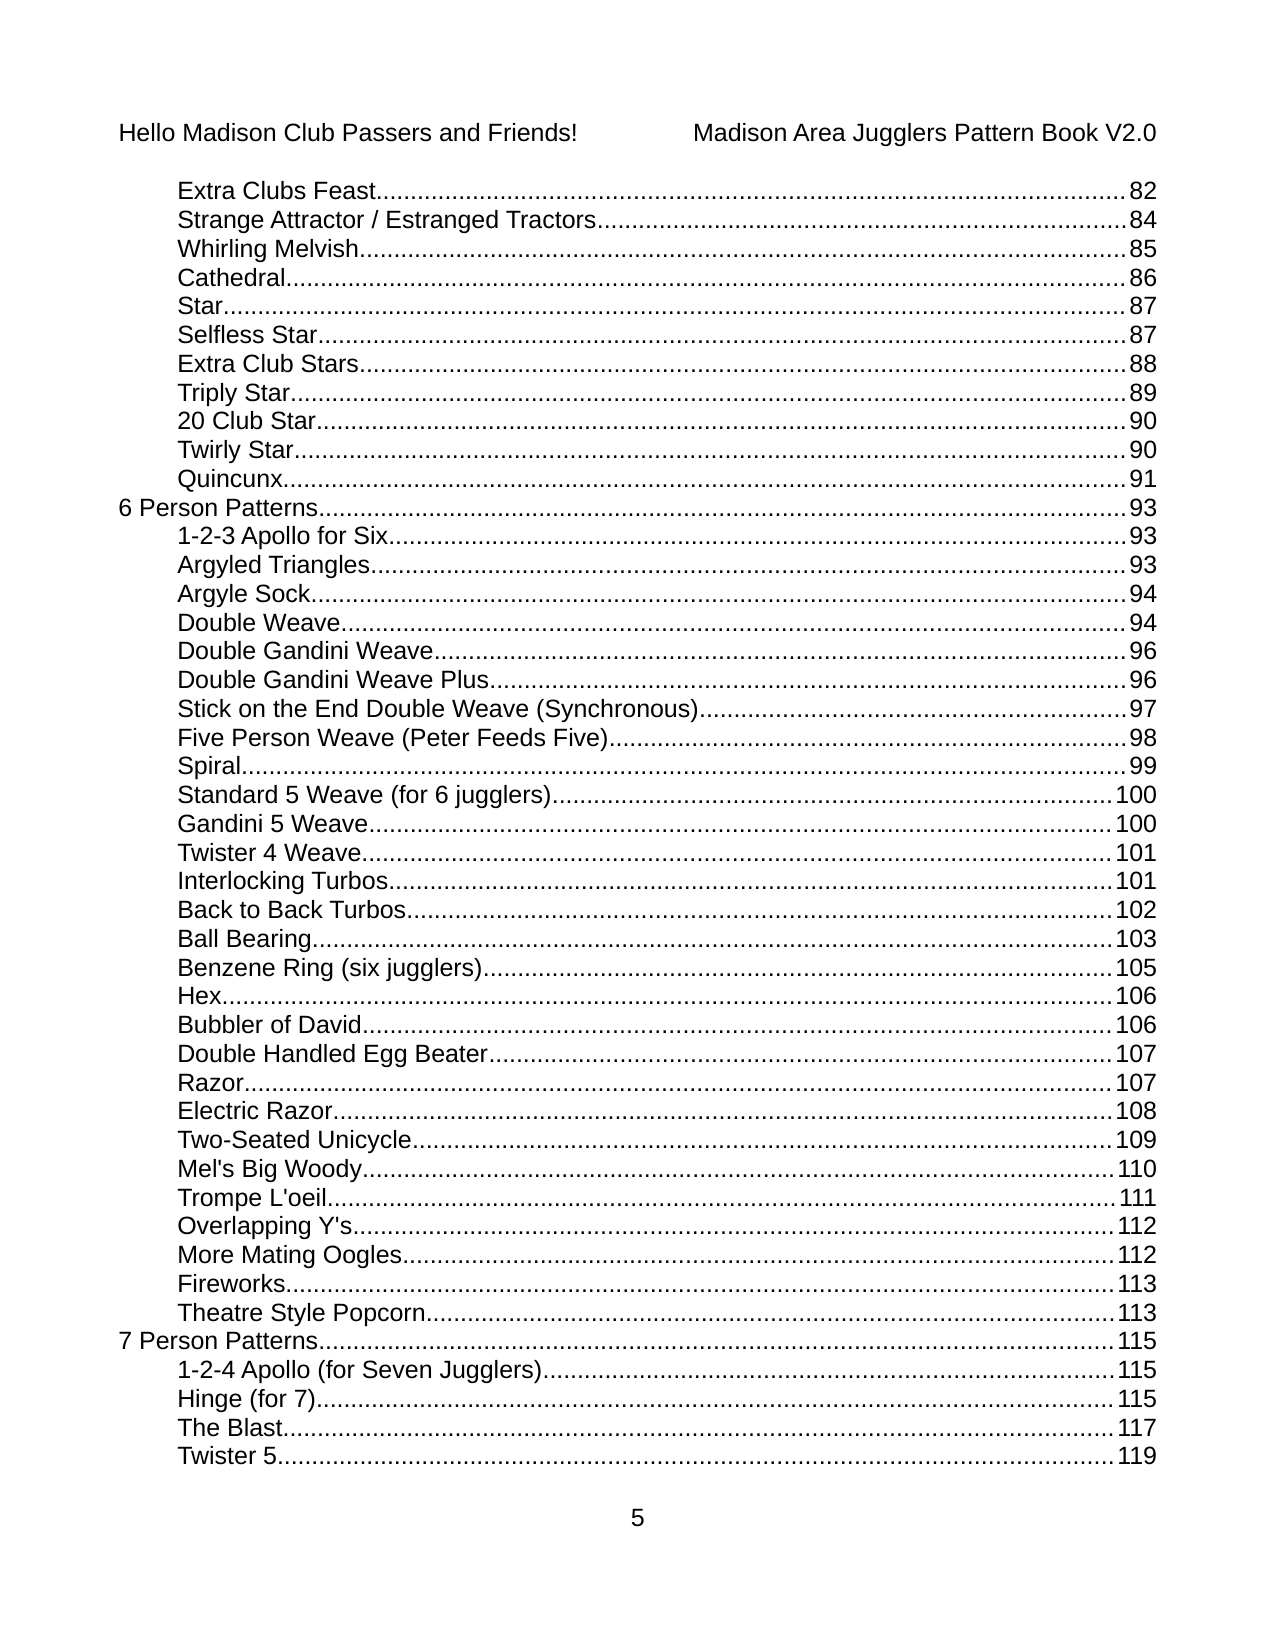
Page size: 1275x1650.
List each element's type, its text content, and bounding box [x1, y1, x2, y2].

text Stick on the End Double Weave (Synchronous) 97 [177, 694, 1157, 723]
text Overlapping Y's 112 [177, 1211, 1157, 1240]
text Twister 4 Weave 101 [177, 838, 1157, 866]
text Twirly Star 90 [177, 435, 1157, 464]
text Electric Razor 108 [177, 1096, 1157, 1125]
text Selfless Star 87 [177, 320, 1157, 349]
text Two-Seated Unicycle 109 [177, 1125, 1157, 1154]
text Extra Club Stars 88 [177, 349, 1157, 378]
text Spiral 99 [177, 751, 1157, 780]
text Trompe L'oeil 111 [177, 1183, 1157, 1211]
text Quincunx 91 [177, 464, 1157, 493]
text Hinge (for 7) 115 [177, 1384, 1157, 1413]
text Interlocking Turbos 101 [177, 866, 1157, 895]
text Twister 5 119 [177, 1441, 1157, 1470]
text More Mating Oogles 112 [177, 1240, 1157, 1269]
text Razor 107 [177, 1068, 1157, 1096]
text Double Handled Egg Beater 107 [177, 1039, 1157, 1068]
text 1-2-4 Apollo (for Seven Jugglers) 115 [177, 1355, 1157, 1384]
text 20 Club Star 90 [177, 406, 1157, 435]
text Extra Clubs Feast 82 [177, 176, 1157, 205]
text 1-2-3 Apollo for Six 93 [177, 521, 1157, 550]
text 6 Person Patterns 93 [118, 493, 1157, 521]
text Double Gandini Weave Plus 96 [177, 665, 1157, 694]
text Mel's Big Woody 110 [177, 1154, 1157, 1183]
text Standard 5 Weave (for 6 jugglers) 100 [177, 780, 1157, 809]
text Double Gandini Weave 96 [177, 636, 1157, 665]
text Argyle Sock 94 [177, 579, 1157, 608]
text Five Person Weave (Peter Feeds Five) 98 [177, 723, 1157, 751]
text Cathedral 86 [177, 263, 1157, 291]
text Bubbler of David 106 [177, 1010, 1157, 1039]
text 7 Person Patterns 115 [118, 1326, 1157, 1355]
text Triply Star 89 [177, 378, 1157, 406]
text Double Weave 94 [177, 608, 1157, 636]
text Theatre Style Popcorn 113 [177, 1298, 1157, 1326]
text Ball Bearing 103 [177, 924, 1157, 953]
text Strange Attractor / Estranged Tractors 84 [177, 205, 1157, 234]
text Star 87 [177, 291, 1157, 320]
text Hex 106 [177, 981, 1157, 1010]
text Back to Back Turbos 102 [177, 895, 1157, 924]
text Gandini 5 Weave 100 [177, 809, 1157, 838]
text Argyled Triangles 93 [177, 550, 1157, 579]
text Fireworks 113 [177, 1269, 1157, 1298]
text Benzene Ring (six jugglers) 105 [177, 953, 1157, 981]
text Whirling Melvish 85 [177, 234, 1157, 263]
text The Blast 117 [177, 1413, 1157, 1441]
